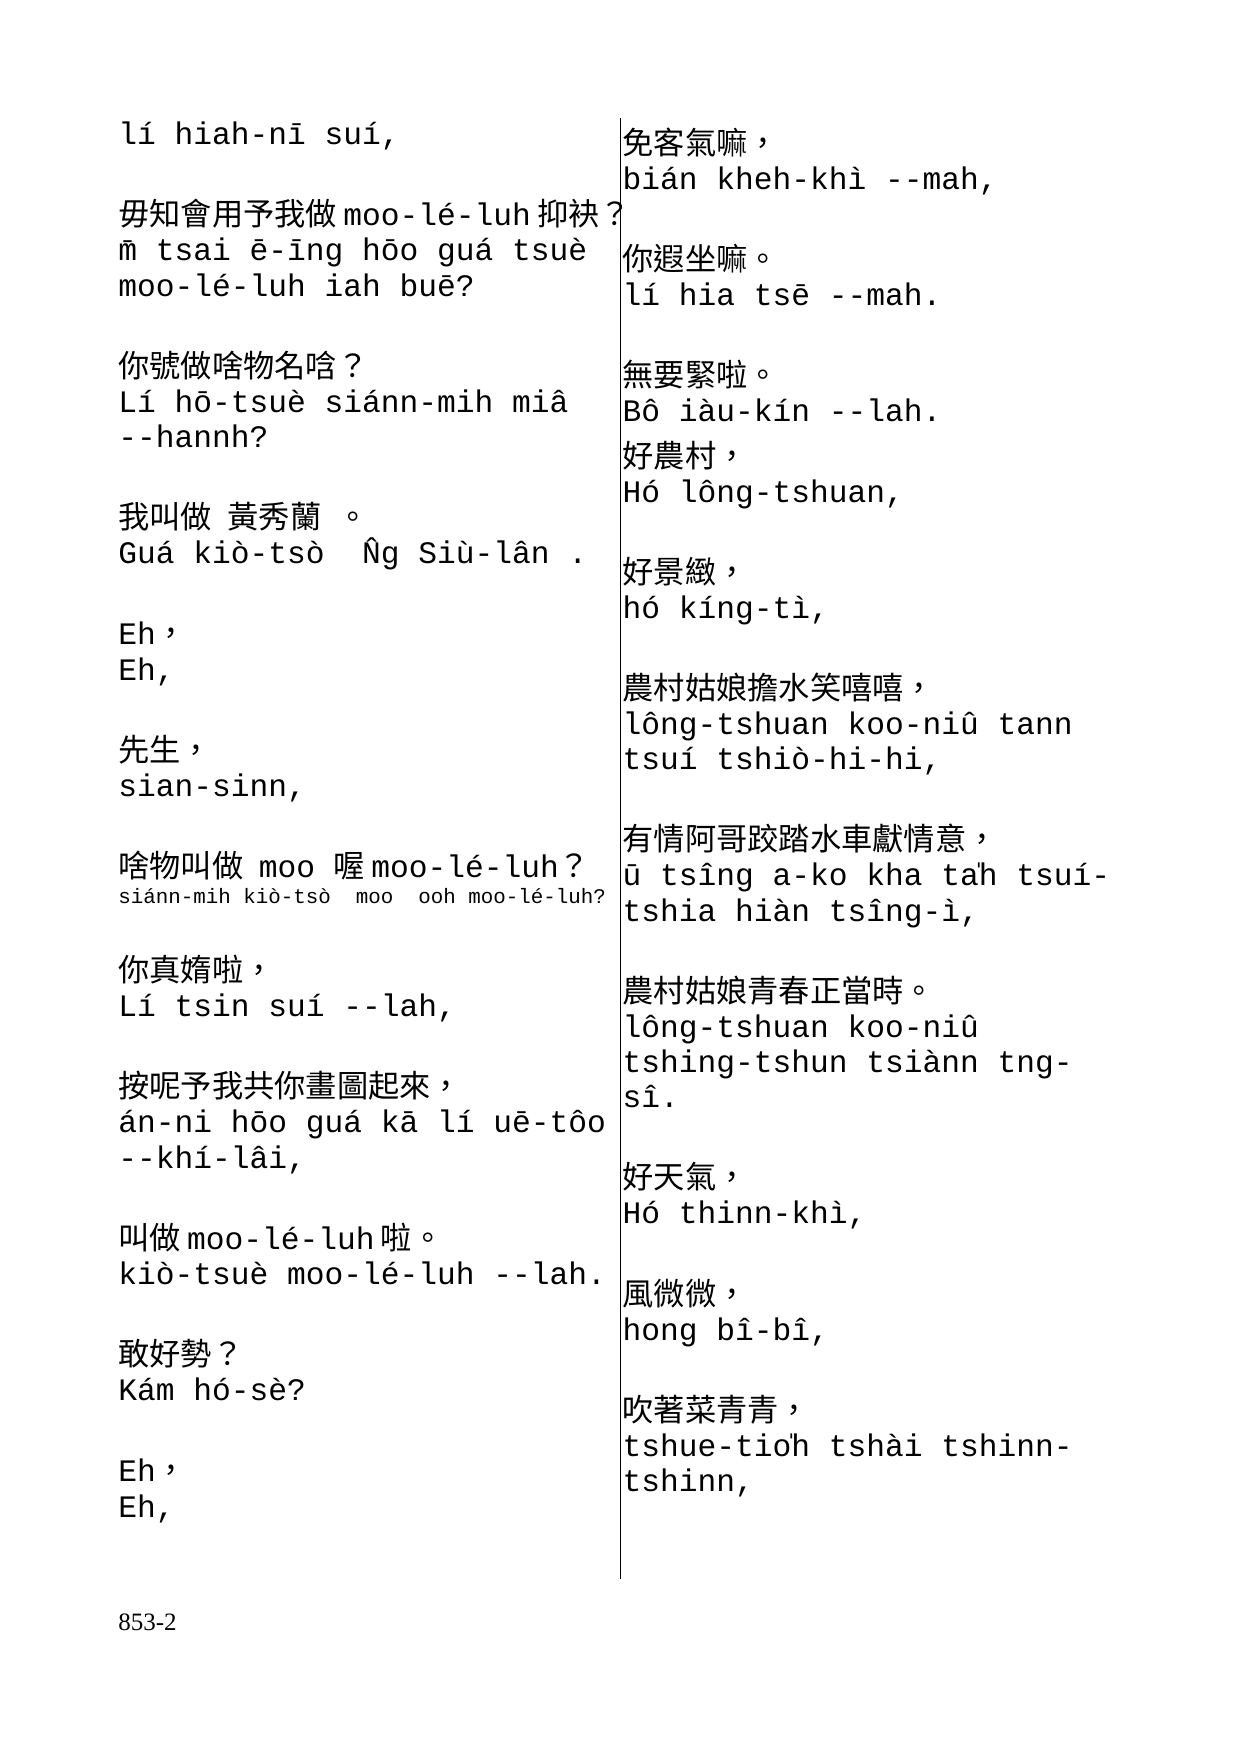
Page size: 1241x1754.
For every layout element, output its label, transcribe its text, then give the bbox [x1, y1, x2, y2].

text án-ni hōo guá kā lí uē-tôo --khí-lâi, [118, 1107, 618, 1178]
text 免客氣嘛， [622, 118, 1122, 163]
text Hó thinn-khì, [622, 1198, 1122, 1233]
text Lí hō-tsuè siánn-mih miâ --hannh? [118, 386, 618, 457]
text m̄ tsai ē-īng hōo guá tsuè moo-lé-luh iah buē? [118, 234, 618, 305]
text 啥物叫做 moo 喔moo-lé-luh？ [118, 841, 618, 886]
text 你真媠啦， [118, 946, 618, 991]
text ū tsîng a-ko kha ta̍h tsuí-tshia hiàn tsîng-ì, [622, 859, 1122, 930]
text Eh, [118, 654, 618, 689]
text 好農村， [622, 431, 1122, 476]
text 你遐坐嘛。 [622, 234, 1122, 279]
text Eh， [118, 1446, 618, 1491]
text sian-sinn, [118, 770, 618, 805]
text 無要緊啦。 [622, 350, 1122, 395]
text 好景緻， [622, 547, 1122, 592]
text lí hia tsē --mah. [622, 279, 1122, 315]
text tshue-tio̍h tshài tshinn-tshinn, [622, 1430, 1122, 1501]
text siánn-mih kiò-tsò moo ooh moo-lé-luh? [118, 886, 618, 910]
text 農村姑娘擔水笑嘻嘻， [622, 663, 1122, 708]
text 按呢予我共你畫圖起來， [118, 1062, 618, 1107]
text 吹著菜青青， [622, 1385, 1122, 1430]
text hong bî-bî, [622, 1314, 1122, 1349]
text 毋知會用予我做moo-lé-luh抑袂？ [118, 189, 618, 234]
text Eh， [118, 608, 618, 654]
text bián kheh-khì --mah, [622, 163, 1122, 199]
text 農村姑娘青春正當時。 [622, 966, 1122, 1011]
text lông-tshuan koo-niû tann tsuí tshiò-hi-hi, [622, 708, 1122, 779]
text Eh, [118, 1491, 618, 1527]
text 你號做啥物名唅？ [118, 341, 618, 386]
text kiò-tsuè moo-lé-luh --lah. [118, 1259, 618, 1294]
text 先生， [118, 725, 618, 770]
text Guá kiò-tsò N̂g Siù-lân . [118, 537, 618, 573]
text 敢好勢？ [118, 1329, 618, 1375]
text Kám hó-sè? [118, 1375, 618, 1410]
text 我叫做 黃秀蘭 。 [118, 492, 618, 537]
text 叫做moo-lé-luh啦。 [118, 1213, 618, 1259]
text Hó lông-tshuan, [622, 476, 1122, 511]
text Bô iàu-kín --lah. [622, 395, 1122, 431]
text lông-tshuan koo-niû tshing-tshun tsiànn tng-sî. [622, 1011, 1122, 1117]
text 風微微， [622, 1269, 1122, 1314]
text lí hiah-nī suí, [118, 118, 618, 153]
text 有情阿哥跤踏水車獻情意， [622, 814, 1122, 859]
text 好天氣， [622, 1153, 1122, 1198]
text hó kíng-tì, [622, 592, 1122, 627]
text Lí tsin suí --lah, [118, 991, 618, 1026]
